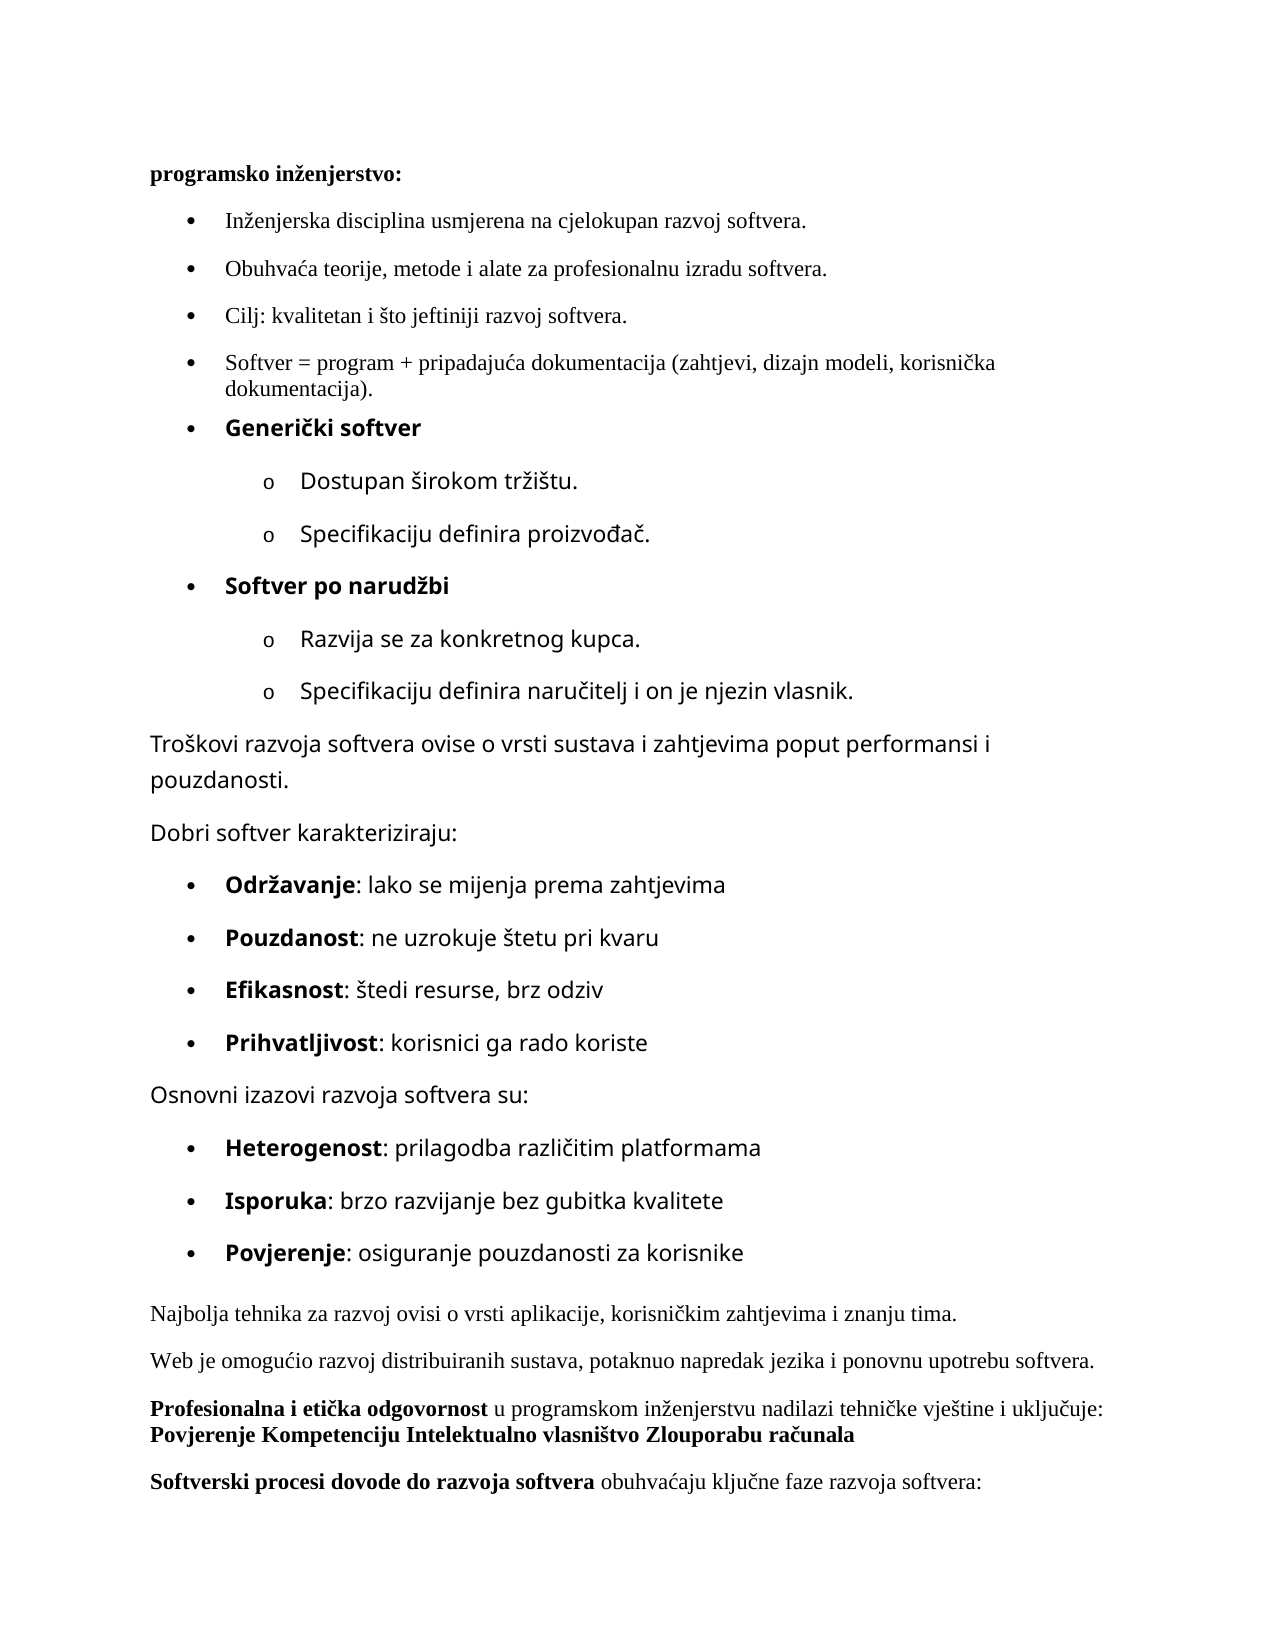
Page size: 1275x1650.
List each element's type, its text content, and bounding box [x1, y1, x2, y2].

list Efikasnost: štedi resurse, brz odziv [187, 974, 1125, 1006]
list Softver = program + pripadajuća dokumentacija (zahtjevi, dizajn modeli, korisnička dokumentacija). [187, 349, 1125, 402]
list Generički softver [187, 412, 1125, 443]
text Dobri softver karakteriziraju: [150, 816, 1125, 848]
text programsko inženjerstvo: [150, 160, 1125, 187]
list Specifikaciju definira naručitelj i on je njezin vlasnik. [262, 675, 1125, 707]
list Razvija se za konkretnog kupca. [262, 623, 1125, 654]
list Heterogenost: prilagodba različitim platformama [187, 1132, 1125, 1163]
list Inženjerska disciplina usmjerena na cjelokupan razvoj softvera. [187, 208, 1125, 234]
list Cilj: kvalitetan i što jeftiniji razvoj softvera. [187, 302, 1125, 328]
list Povjerenje: osiguranje pouzdanosti za korisnike [187, 1237, 1125, 1268]
list Održavanje: lako se mijenja prema zahtjevima [187, 869, 1125, 900]
list Pouzdanost: ne uzrokuje štetu pri kvaru [187, 922, 1125, 953]
text Profesionalna i etička odgovornost u programskom inženjerstvu nadilazi tehničke vještine i uključuje: Povjerenje Kompetenciju Intelektualno vlasništvo Zlouporabu računala [150, 1395, 1125, 1447]
list Softver po narudžbi [187, 570, 1125, 601]
list Isporuka: brzo razvijanje bez gubitka kvalitete [187, 1185, 1125, 1216]
list Prihvatljivost: korisnici ga rado koriste [187, 1027, 1125, 1058]
text Softverski procesi dovode do razvoja softvera obuhvaćaju ključne faze razvoja softvera: [150, 1468, 1125, 1494]
list Dostupan širokom tržištu. [262, 465, 1125, 496]
text Najbolja tehnika za razvoj ovisi o vrsti aplikacije, korisničkim zahtjevima i znanju tima. [150, 1300, 1125, 1327]
list Specifikaciju definira proizvođač. [262, 517, 1125, 549]
text Web je omogućio razvoj distribuiranih sustava, potaknuo napredak jezika i ponovnu upotrebu softvera. [150, 1347, 1125, 1374]
text Osnovni izazovi razvoja softvera su: [150, 1079, 1125, 1111]
list Obuhvaća teorije, metode i alate za profesionalnu izradu softvera. [187, 255, 1125, 281]
text Troškovi razvoja softvera ovise o vrsti sustava i zahtjevima poput performansi i pouzdanosti. [150, 728, 1125, 795]
